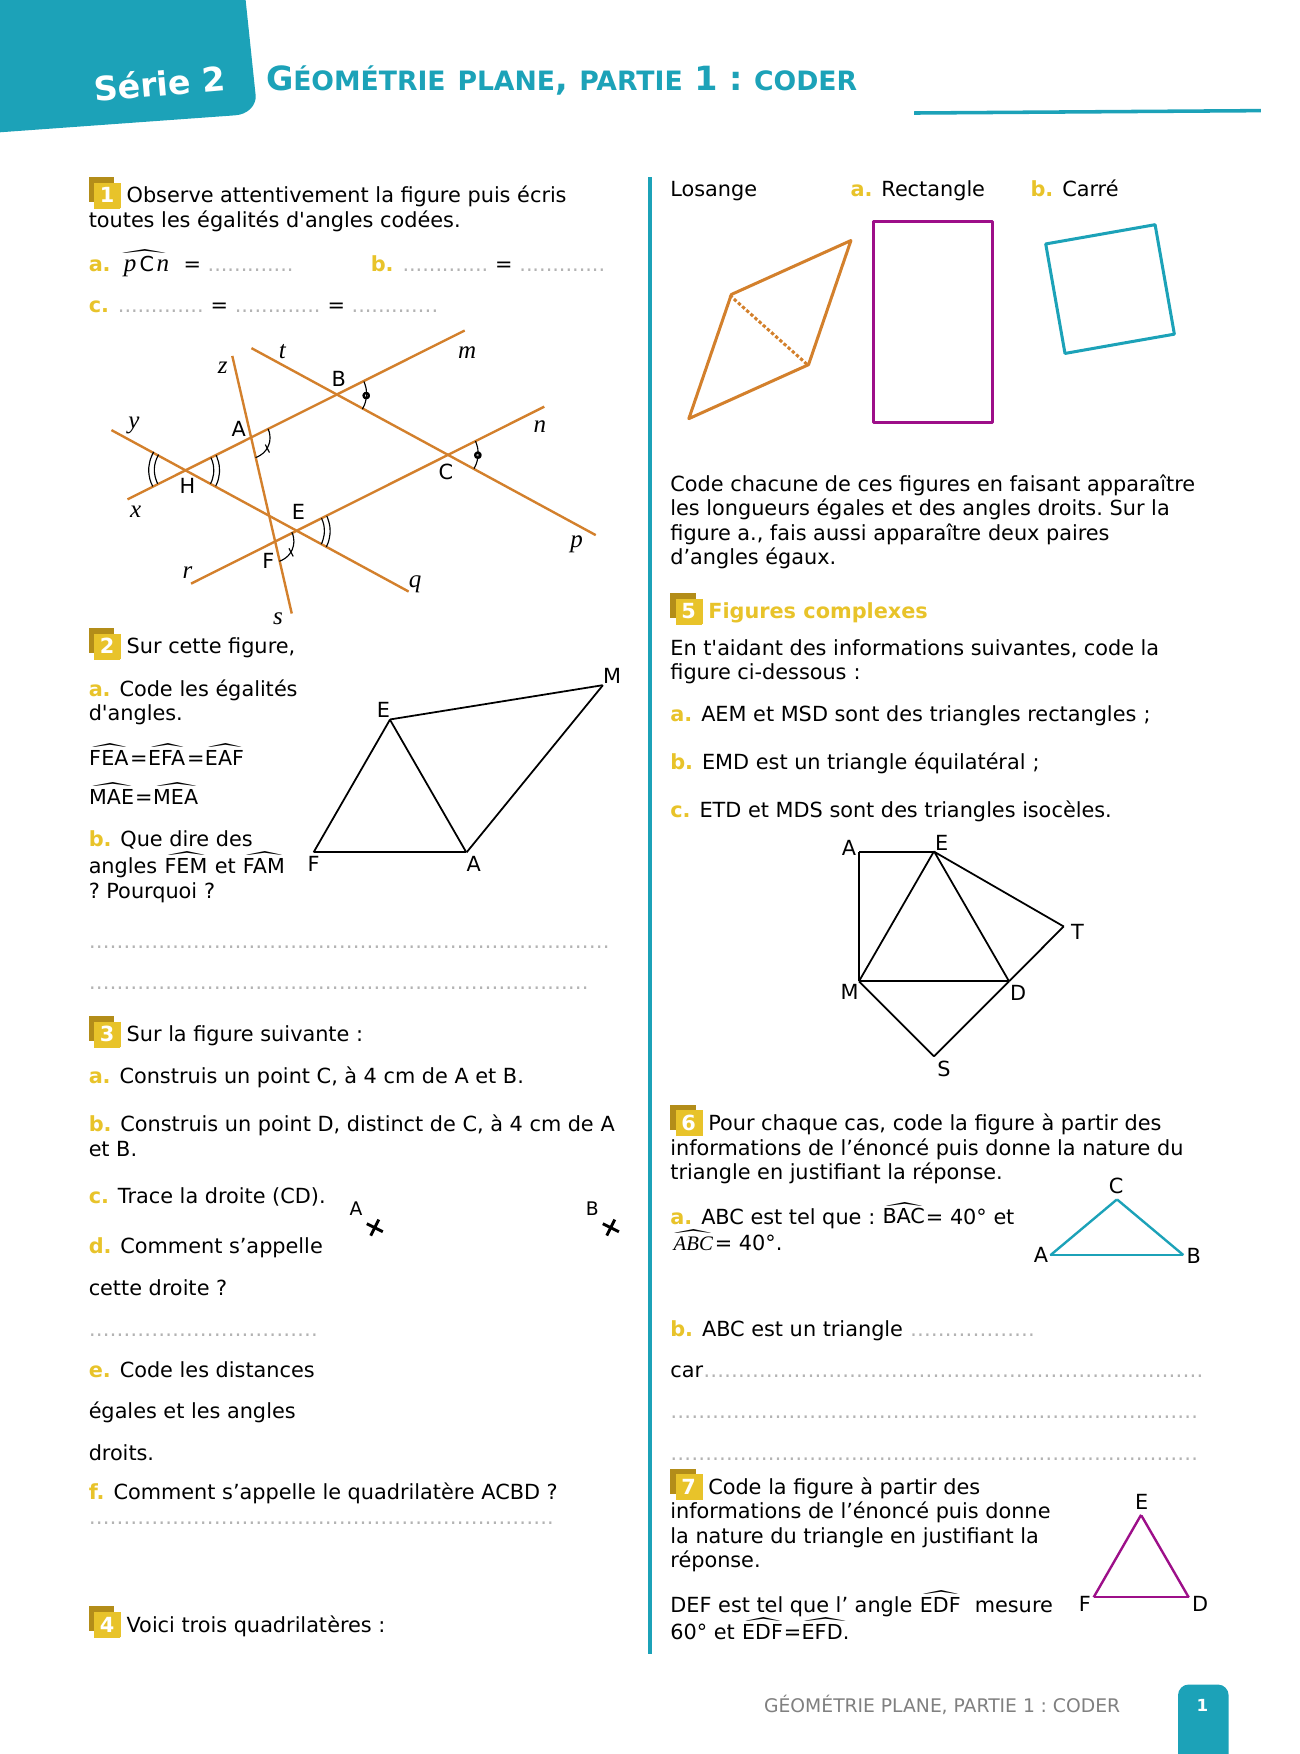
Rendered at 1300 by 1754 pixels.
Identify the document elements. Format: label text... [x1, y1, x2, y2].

subtitle DEF est tel que l’ angle mesure 60° et = [670, 1590, 1211, 1644]
subtitle [363, 743, 417, 770]
list ETD et MDS sont des triangles isocèles. [670, 798, 1211, 822]
subtitle [536, 743, 623, 770]
subtitle = [88, 782, 352, 809]
list Rectangle [850, 177, 1030, 201]
subtitle Sur cette figure, [114, 628, 629, 659]
subtitle Losange [670, 177, 844, 201]
subtitle Figures complexes [696, 593, 1211, 624]
list Trace la droite (CD). [88, 1184, 629, 1209]
list ABC est tel que : = 40° et = 40°. [670, 1202, 1110, 1255]
list [1055, 1202, 1179, 1254]
list Code les distances égales et les angles droits. [88, 1344, 629, 1469]
subtitle Sur la figure suivante : [114, 1016, 629, 1047]
list Code les égalités d'angles. [88, 677, 629, 725]
list Construis un point D, distinct de C, à 4 cm de A et B. [88, 1112, 629, 1161]
subtitle En t'aidant des informations suivantes, code la figure ci-dessous : [670, 636, 1205, 684]
subtitle [428, 782, 522, 809]
subtitle [504, 782, 623, 809]
list Carré [1030, 177, 1211, 201]
text ………………………………………………………………………………………………………………………………… [88, 915, 629, 998]
subtitle Observe attentivement la figure puis écris toutes les égalités d'angles codées. [88, 177, 629, 232]
list Comment s’appelle le quadrilatère ACBD ?…………………………………………………………. [88, 1480, 629, 1529]
list ABC est un triangle ……………… car………………………………………………………………………………………………………………………………….…………………………………………………………………. [670, 1303, 1211, 1468]
subtitle Code chacune de ces figures en faisant apparaître les longueurs égales et des angles droits. Sur la figure a., fais aussi apparaître deux paires d’angles égaux. [670, 472, 1205, 569]
subtitle Voici trois quadrilatères : [114, 1606, 629, 1637]
subtitle [341, 782, 439, 809]
list = ............. [88, 238, 347, 280]
list [1124, 1202, 1211, 1255]
subtitle Code la figure à partir des informations de l’énoncé puis donne la nature du triangle en justifiant la réponse. [670, 1468, 1211, 1572]
subtitle [405, 743, 553, 770]
subtitle == [88, 743, 374, 770]
list AEM et MSD sont des triangles rectangles ; [670, 702, 1211, 726]
list EMD est un triangle équilatéral ; [670, 750, 1211, 774]
list ............. = ............. = ..........… [88, 280, 629, 321]
subtitle Pour chaque cas, code la figure à partir des informations de l’énoncé puis donne la nature du triangle en justifiant la réponse. [670, 1104, 1211, 1184]
list Que dire des angles et ? Pourquoi ? [88, 827, 629, 904]
list ............. = ............. [371, 238, 629, 280]
list Comment s’appelle cette droite ? …………………………… [88, 1221, 629, 1344]
list Construis un point C, à 4 cm de A et B. [88, 1064, 629, 1089]
